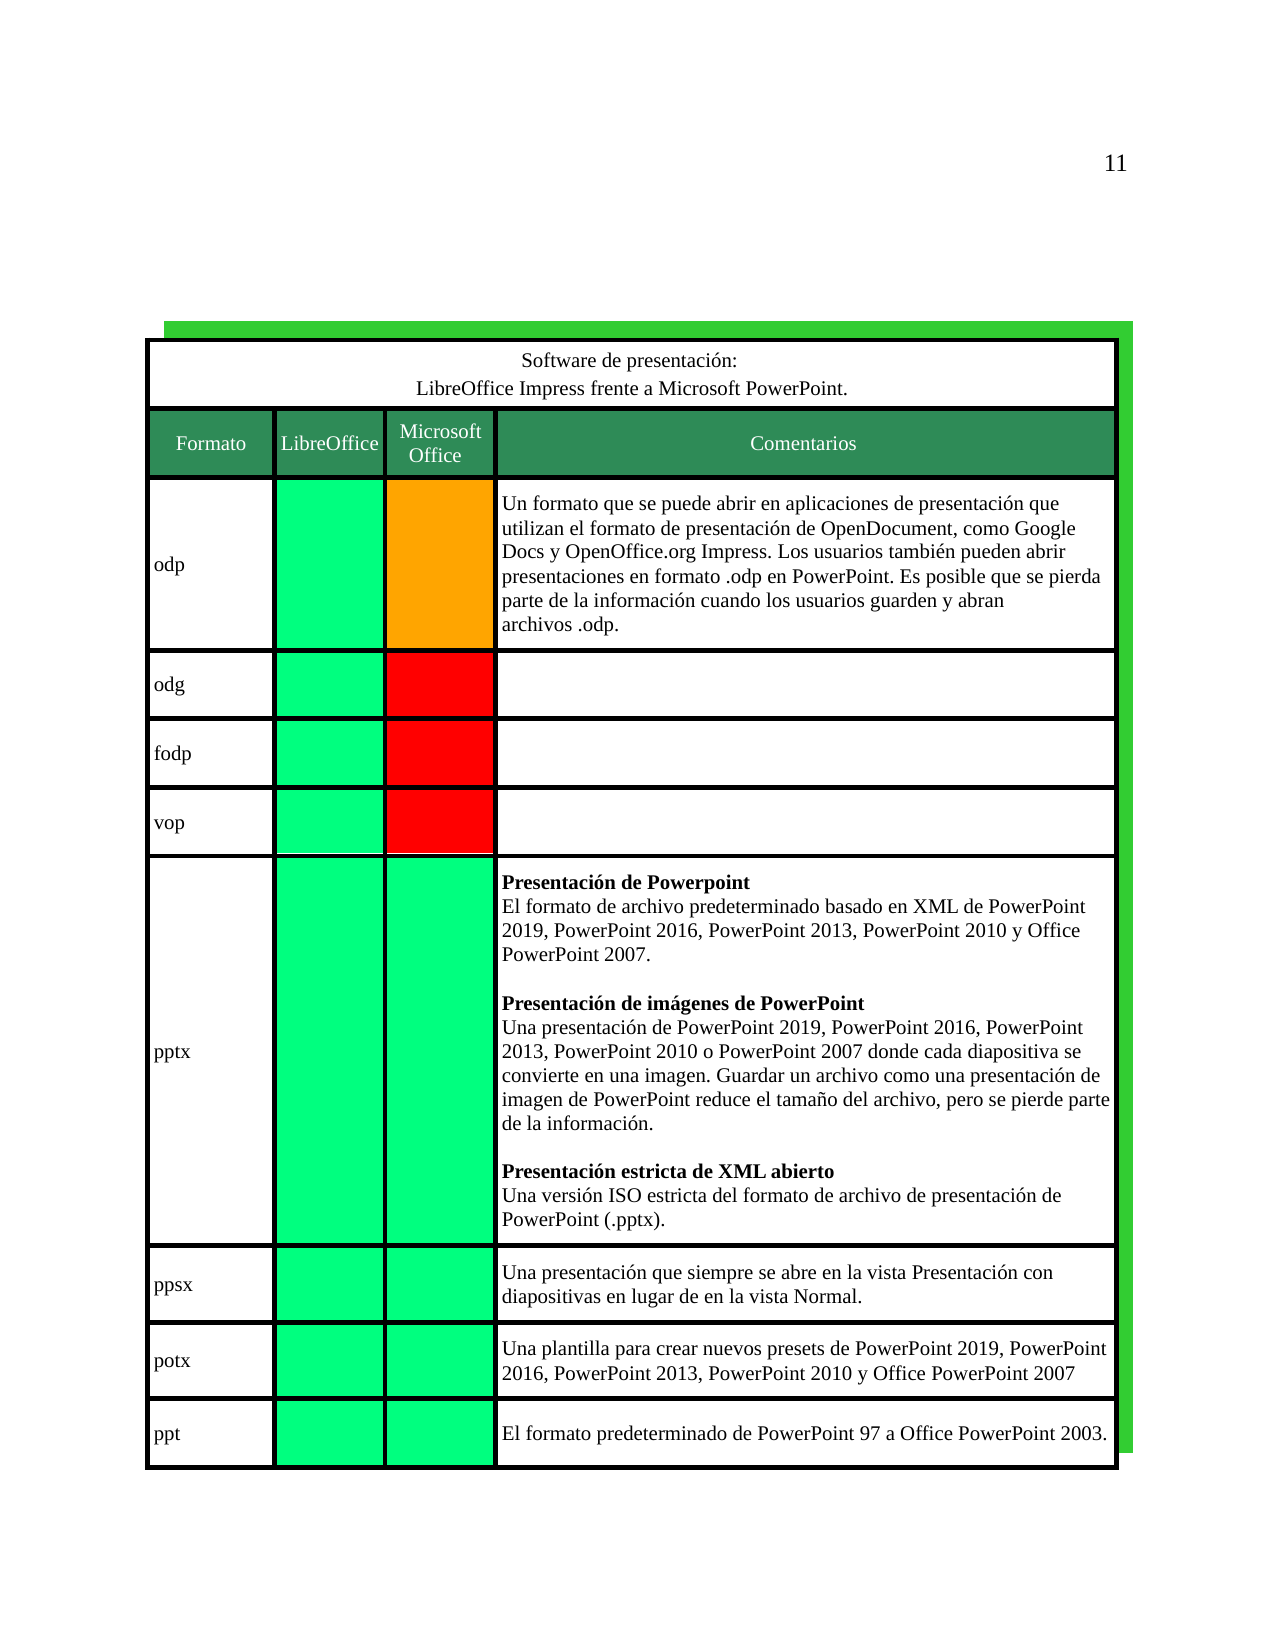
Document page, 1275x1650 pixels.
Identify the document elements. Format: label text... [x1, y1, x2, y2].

table_cell pptx [150, 858, 272, 1243]
table_cell [277, 1401, 383, 1465]
table_cell [498, 653, 1114, 716]
table_cell Formato [150, 411, 272, 475]
table_cell [387, 858, 493, 1243]
table_cell [498, 790, 1114, 853]
table_cell [277, 480, 383, 648]
table_cell [387, 1401, 493, 1465]
table_cell Un formato que se puede abrir en aplicaciones de presentación que utilizan el formato de presentación de OpenDocument, como Google Docs y OpenOffice.org Impress. Los usuarios también pueden abrir presentaciones en formato .odp en PowerPoint. Es posible que se pierda parte de la información cuando los usuarios guarden y abran archivos .odp. [498, 480, 1114, 648]
table_cell [387, 1248, 493, 1320]
table_cell odp [150, 480, 272, 648]
table_header Software de presentación: LibreOffice Impress frente a Microsoft PowerPoint. [150, 342, 1114, 406]
table_cell Una plantilla para crear nuevos presets de PowerPoint 2019, PowerPoint 2016, PowerPoint 2013, PowerPoint 2010 y Office PowerPoint 2007 [498, 1325, 1114, 1396]
table_cell [277, 1325, 383, 1396]
table_cell [277, 1248, 383, 1320]
table_cell [277, 653, 383, 716]
table_cell [387, 480, 493, 648]
table_cell Presentación de Powerpoint El formato de archivo predeterminado basado en XML de PowerPoint 2019, PowerPoint 2016, PowerPoint 2013, PowerPoint 2010 y Office PowerPoint 2007. Presentación de imágenes de PowerPoint Una presentación de PowerPoint 2019, PowerPoint 2016, PowerPoint 2013, PowerPoint 2010 o PowerPoint 2007 donde cada diapositiva se convierte en una imagen. Guardar un archivo como una presentación de imagen de PowerPoint reduce el tamaño del archivo, pero se pierde parte de la información. Presentación estricta de XML abierto Una versión ISO estricta del formato de archivo de presentación de PowerPoint (.pptx). [498, 858, 1114, 1243]
table_cell [277, 858, 383, 1243]
table_cell Comentarios [498, 411, 1114, 475]
table_cell Una presentación que siempre se abre en la vista Presentación con diapositivas en lugar de en la vista Normal. [498, 1248, 1114, 1320]
table_cell Microsoft Office [387, 411, 493, 475]
table_cell vop [150, 790, 272, 853]
table_cell [498, 721, 1114, 785]
table_cell El formato predeterminado de PowerPoint 97 a Office PowerPoint 2003. [498, 1401, 1114, 1465]
table_cell [387, 1325, 493, 1396]
table_cell [277, 721, 383, 785]
table_cell ppsx [150, 1248, 272, 1320]
table_cell LibreOffice [277, 411, 383, 475]
table_cell ppt [150, 1401, 272, 1465]
table_cell odg [150, 653, 272, 716]
table_cell fodp [150, 721, 272, 785]
table_cell [387, 790, 493, 853]
table_cell [387, 721, 493, 785]
table_cell [277, 790, 383, 853]
table_cell [387, 653, 493, 716]
table_cell potx [150, 1325, 272, 1396]
